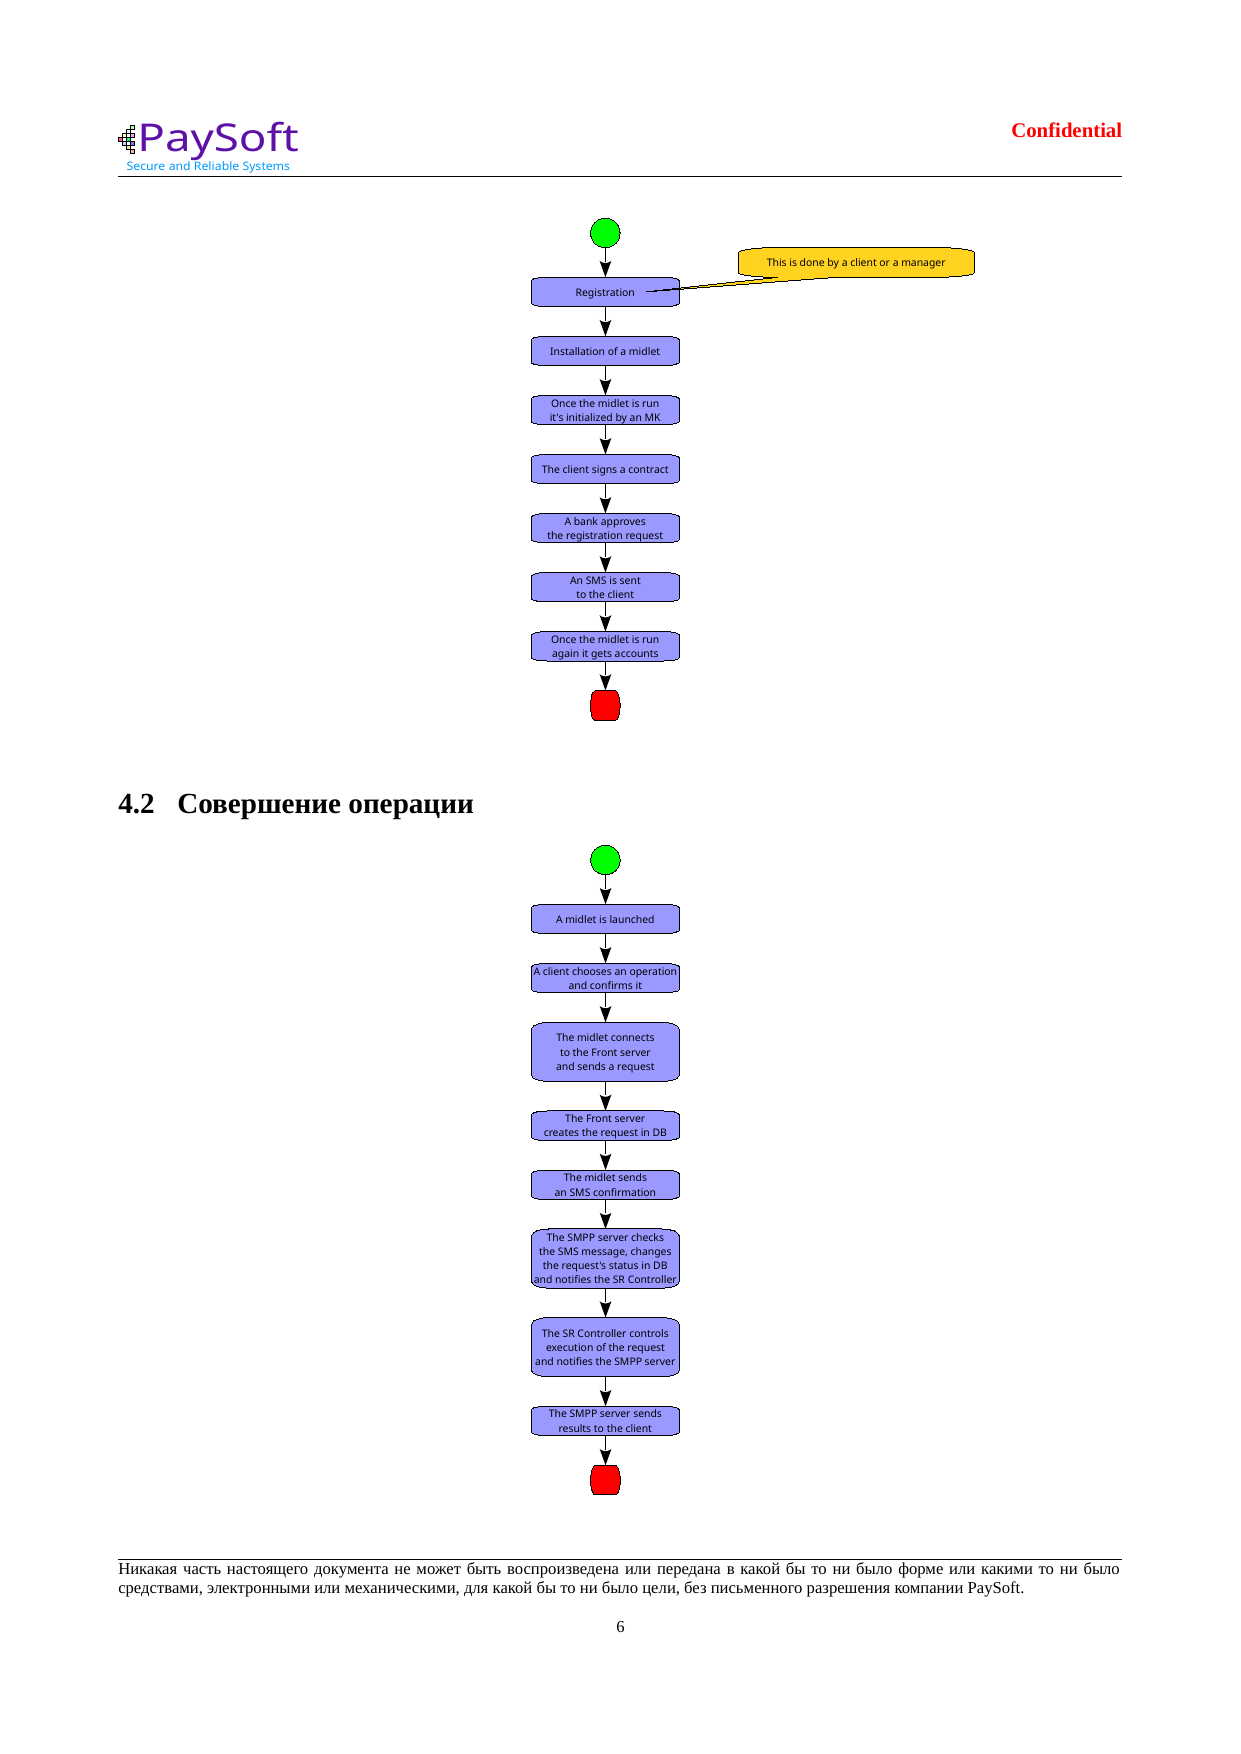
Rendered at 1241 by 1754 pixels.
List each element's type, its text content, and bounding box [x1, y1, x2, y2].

subtitle Совершение операции [118, 787, 1122, 820]
